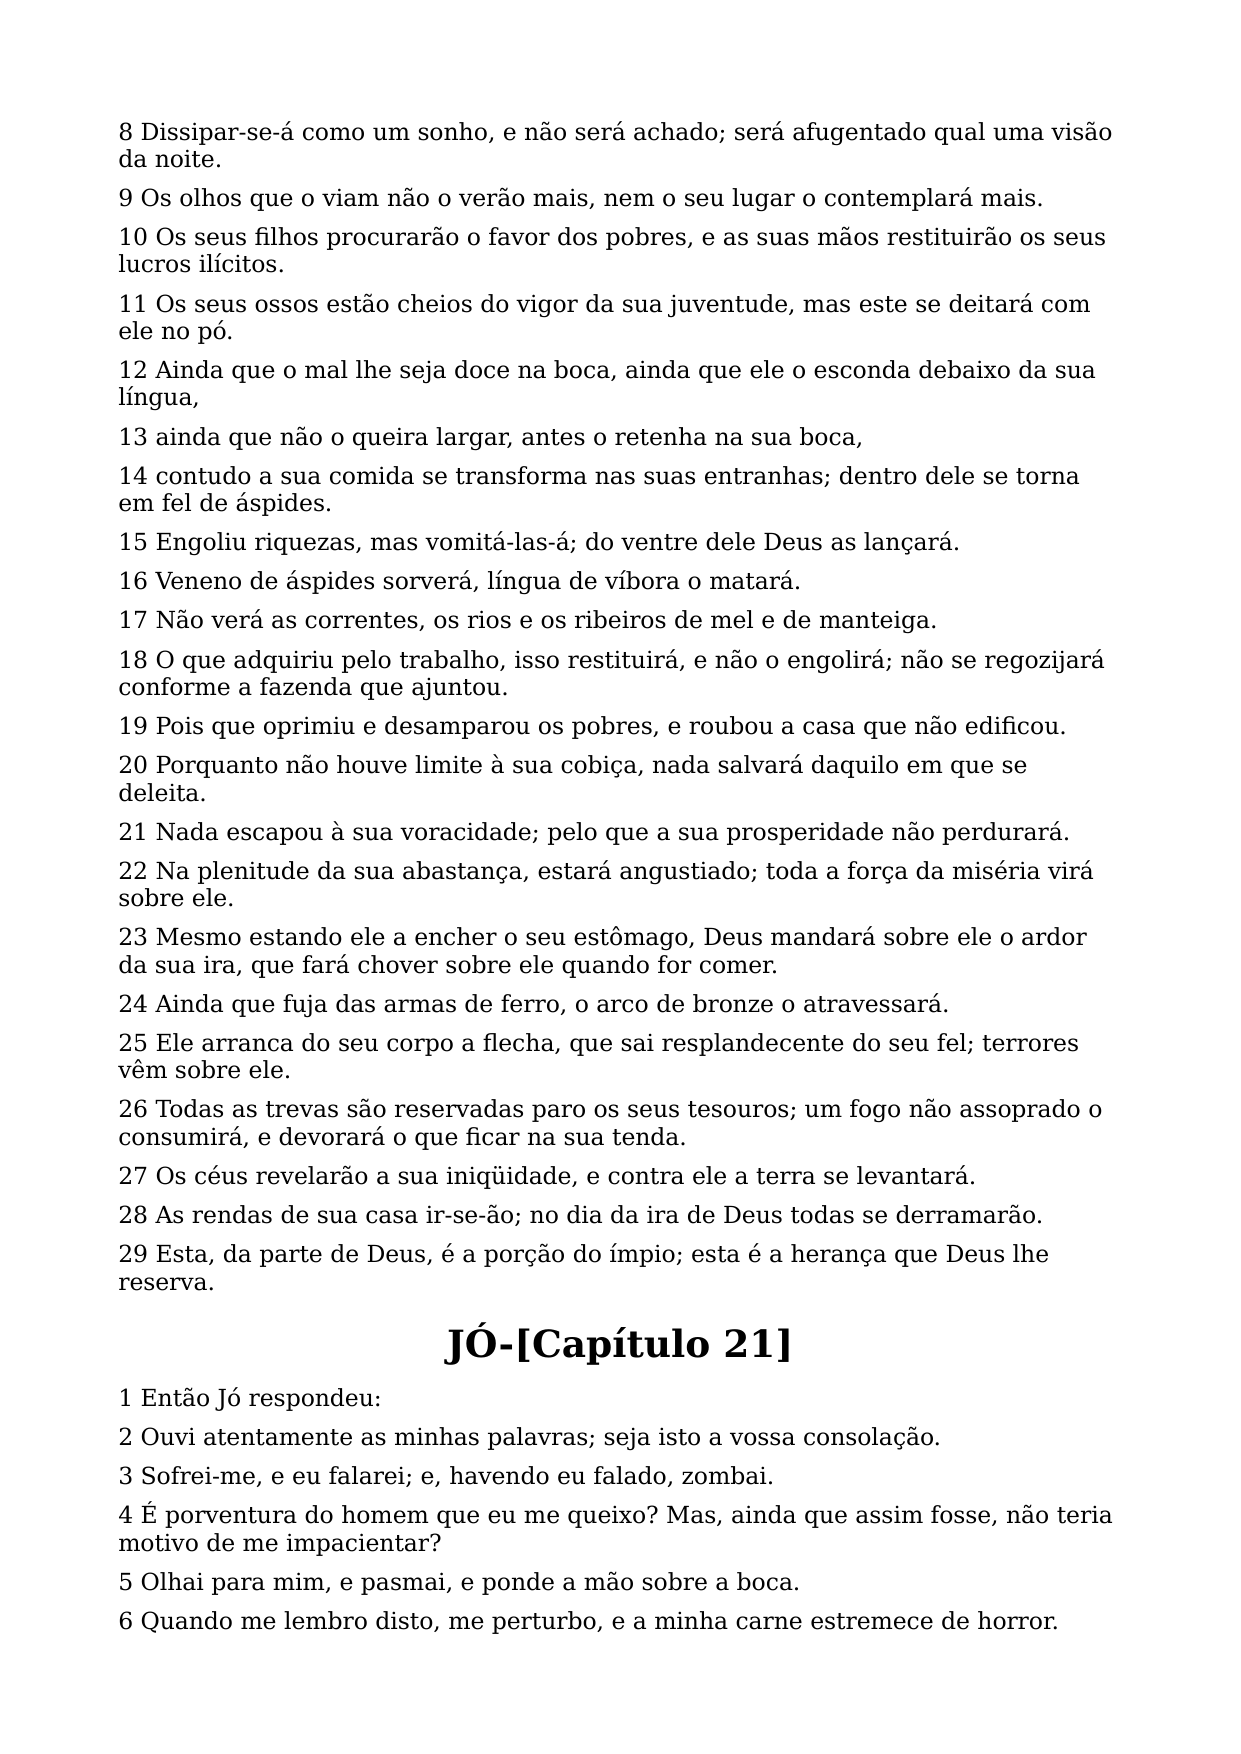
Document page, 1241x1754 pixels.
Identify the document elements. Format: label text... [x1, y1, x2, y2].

subtitle JÓ-[Capítulo 21] [118, 1322, 1122, 1366]
text 20 Porquanto não houve limite à sua cobiça, nada salvará daquilo em que se deleita. [118, 752, 1122, 806]
text 18 O que adquiriu pelo trabalho, isso restituirá, e não o engolirá; não se regozijará conforme a fazenda que ajuntou. [118, 646, 1122, 701]
text 23 Mesmo estando ele a encher o seu estômago, Deus mandará sobre ele o ardor da sua ira, que fará chover sobre ele quando for comer. [118, 924, 1122, 978]
text 24 Ainda que fuja das armas de ferro, o arco de bronze o atravessará. [118, 990, 1122, 1018]
text 25 Ele arranca do seu corpo a flecha, que sai resplandecente do seu fel; terrores vêm sobre ele. [118, 1029, 1122, 1084]
text 21 Nada escapou à sua voracidade; pelo que a sua prosperidade não perdurará. [118, 818, 1122, 846]
text 5 Olhai para mim, e pasmai, e ponde a mão sobre a boca. [118, 1569, 1122, 1596]
text 9 Os olhos que o viam não o verão mais, nem o seu lugar o contemplará mais. [118, 184, 1122, 212]
text 2 Ouvi atentamente as minhas palavras; seja isto a vossa consolação. [118, 1424, 1122, 1451]
text 26 Todas as trevas são reservadas paro os seus tesouros; um fogo não assoprado o consumirá, e devorará o que ficar na sua tenda. [118, 1096, 1122, 1151]
text 19 Pois que oprimiu e desamparou os pobres, e roubou a casa que não edificou. [118, 713, 1122, 740]
text 1 Então Jó respondeu: [118, 1385, 1122, 1412]
text 14 contudo a sua comida se transforma nas suas entranhas; dentro dele se torna em fel de áspides. [118, 462, 1122, 517]
text 15 Engoliu riquezas, mas vomitá-las-á; do ventre dele Deus as lançará. [118, 529, 1122, 556]
text 16 Veneno de áspides sorverá, língua de víbora o matará. [118, 568, 1122, 595]
text 28 As rendas de sua casa ir-se-ão; no dia da ira de Deus todas se derramarão. [118, 1202, 1122, 1229]
text 22 Na plenitude da sua abastança, estará angustiado; toda a força da miséria virá sobre ele. [118, 857, 1122, 912]
text 29 Esta, da parte de Deus, é a porção do ímpio; esta é a herança que Deus lhe reserva. [118, 1241, 1122, 1295]
text 27 Os céus revelarão a sua iniqüidade, e contra ele a terra se levantará. [118, 1162, 1122, 1190]
text 17 Não verá as correntes, os rios e os ribeiros de mel e de manteiga. [118, 607, 1122, 634]
text 13 ainda que não o queira largar, antes o retenha na sua boca, [118, 423, 1122, 450]
text 8 Dissipar-se-á como um sonho, e não será achado; será afugentado qual uma visão da noite. [118, 118, 1122, 173]
text 3 Sofrei-me, e eu falarei; e, havendo eu falado, zombai. [118, 1463, 1122, 1490]
text 11 Os seus ossos estão cheios do vigor da sua juventude, mas este se deitará com ele no pó. [118, 290, 1122, 345]
text 4 É porventura do homem que eu me queixo? Mas, ainda que assim fosse, não teria motivo de me impacientar? [118, 1502, 1122, 1557]
text 12 Ainda que o mal lhe seja doce na boca, ainda que ele o esconda debaixo da sua língua, [118, 357, 1122, 411]
text 10 Os seus filhos procurarão o favor dos pobres, e as suas mãos restituirão os seus lucros ilícitos. [118, 224, 1122, 278]
text 6 Quando me lembro disto, me perturbo, e a minha carne estremece de horror. [118, 1608, 1122, 1635]
